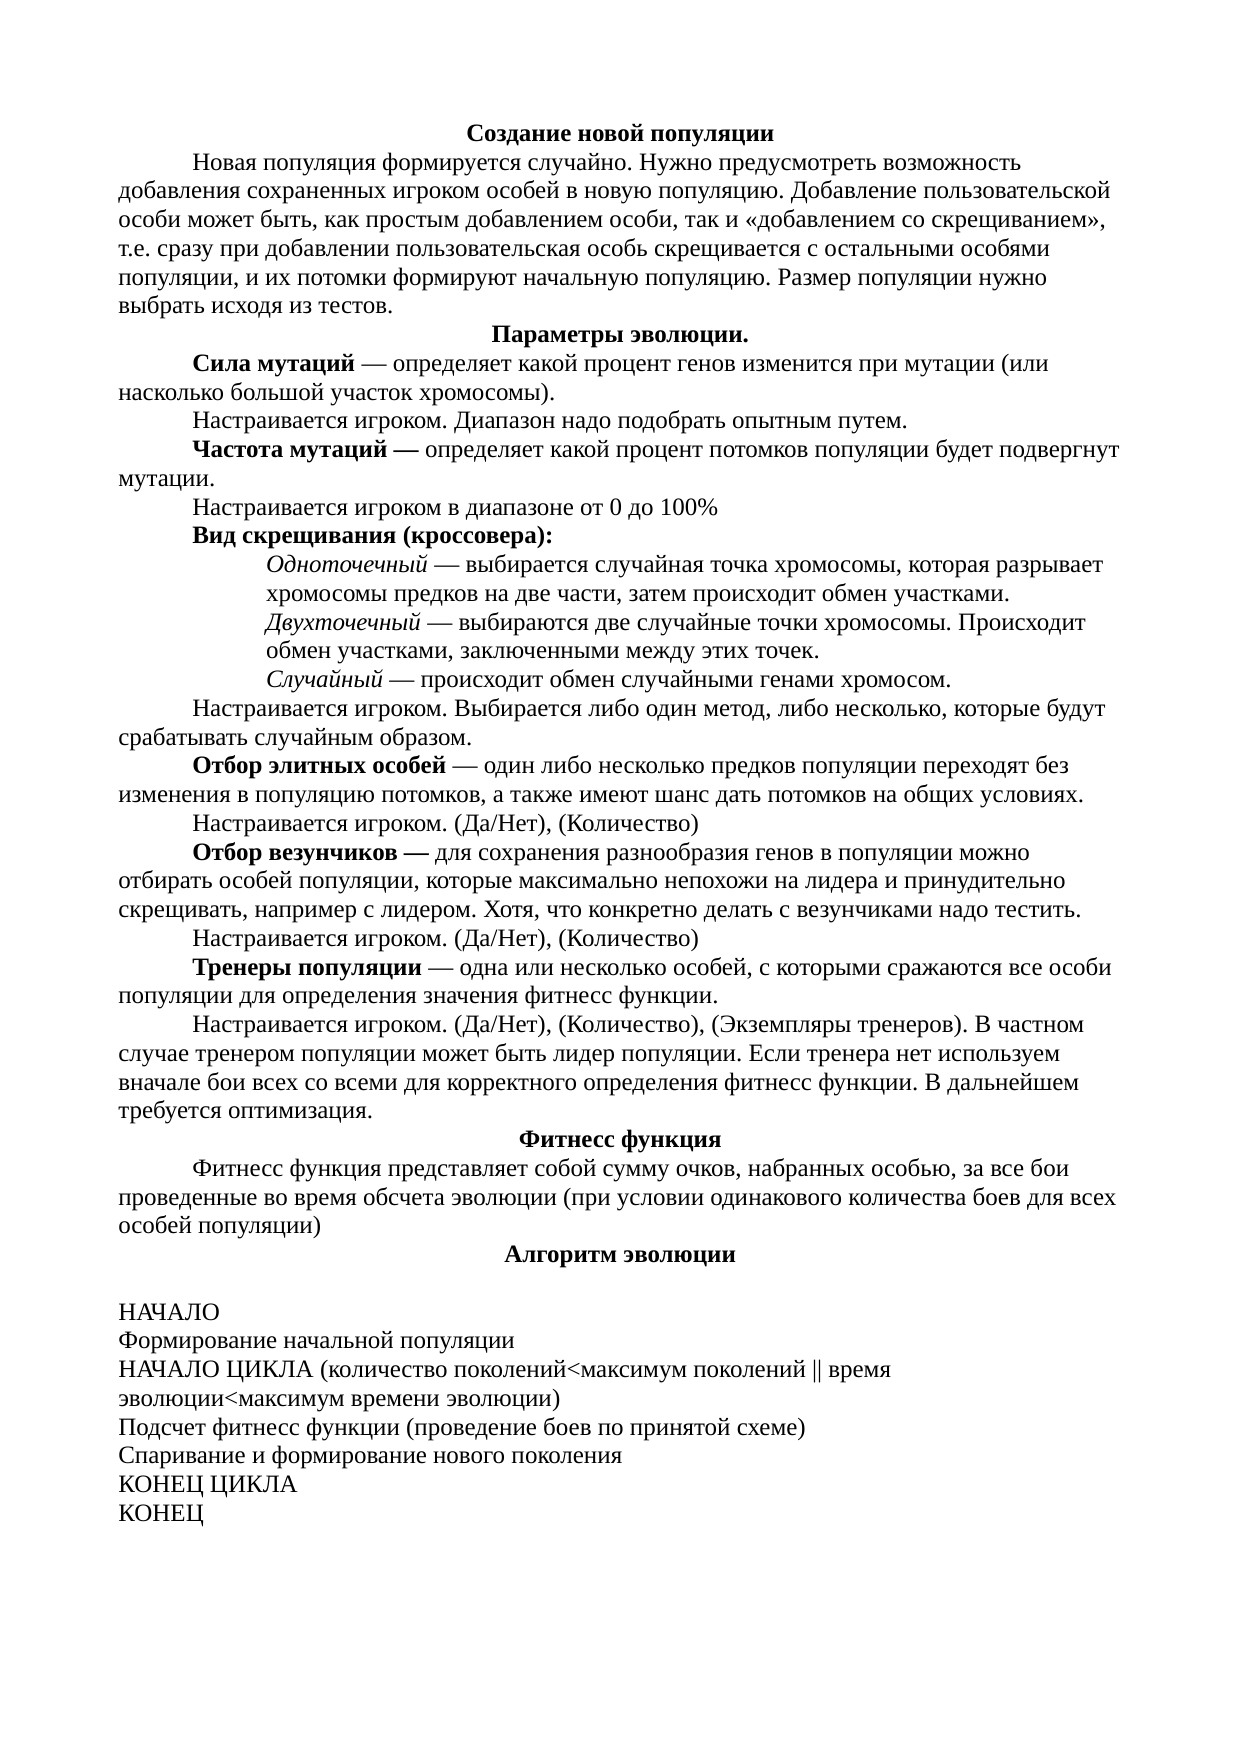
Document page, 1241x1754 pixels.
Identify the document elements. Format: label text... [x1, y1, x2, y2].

text Спаривание и формирование нового поколения [118, 1441, 1122, 1469]
text Двухточечный — выбираются две случайные точки хромосомы. Происходит обмен участками, заключенными между этих точек. [118, 607, 1122, 664]
text Вид скрещивания (кроссовера): [118, 521, 1122, 549]
text Настраивается игроком. (Да/Нет), (Количество) [118, 923, 1122, 952]
text НАЧАЛО ЦИКЛА (количество поколений<максимум поколений || время эволюции<максимум времени эволюции) [118, 1354, 1122, 1412]
text КОНЕЦ ЦИКЛА [118, 1469, 1122, 1498]
text Частота мутаций — определяет какой процент потомков популяции будет подвергнут мутации. [118, 434, 1122, 492]
text Настраивается игроком. Выбирается либо один метод, либо несколько, которые будут срабатывать случайным образом. [118, 693, 1122, 751]
text Тренеры популяции — одна или несколько особей, с которыми сражаются все особи популяции для определения значения фитнесс функции. [118, 952, 1122, 1009]
text Сила мутаций — определяет какой процент генов изменится при мутации (или насколько большой участок хромосомы). [118, 348, 1122, 406]
text Отбор везунчиков — для сохранения разнообразия генов в популяции можно отбирать особей популяции, которые максимально непохожи на лидера и принудительно скрещивать, например с лидером. Хотя, что конкретно делать с везунчиками надо тестить. [118, 837, 1122, 923]
text Настраивается игроком в диапазоне от 0 до 100% [118, 492, 1122, 521]
text Фитнесс функция [118, 1124, 1122, 1153]
text Отбор элитных особей — один либо несколько предков популяции переходят без изменения в популяцию потомков, а также имеют шанс дать потомков на общих условиях. [118, 751, 1122, 808]
text Новая популяция формируется случайно. Нужно предусмотреть возможность добавления сохраненных игроком особей в новую популяцию. Добавление пользовательской особи может быть, как простым добавлением особи, так и «добавлением со скрещиванием», т.е. сразу при добавлении пользовательская особь скрещивается с остальными особями популяции, и их потомки формируют начальную популяцию. Размер популяции нужно выбрать исходя из тестов. [118, 147, 1122, 319]
text Создание новой популяции [118, 118, 1122, 147]
text Настраивается игроком. Диапазон надо подобрать опытным путем. [118, 406, 1122, 434]
text Настраивается игроком. (Да/Нет), (Количество) [118, 808, 1122, 837]
text Настраивается игроком. (Да/Нет), (Количество), (Экземпляры тренеров). В частном случае тренером популяции может быть лидер популяции. Если тренера нет используем вначале бои всех со всеми для корректного определения фитнесс функции. В дальнейшем требуется оптимизация. [118, 1009, 1122, 1124]
text Алгоритм эволюции [118, 1239, 1122, 1268]
text Подсчет фитнесс функции (проведение боев по принятой схеме) [118, 1412, 1122, 1441]
text Фитнесс функция представляет собой сумму очков, набранных особью, за все бои проведенные во время обсчета эволюции (при условии одинакового количества боев для всех особей популяции) [118, 1153, 1122, 1239]
text Одноточечный — выбирается случайная точка хромосомы, которая разрывает хромосомы предков на две части, затем происходит обмен участками. [118, 549, 1122, 607]
text НАЧАЛО [118, 1297, 1122, 1326]
text КОНЕЦ [118, 1498, 1122, 1527]
text Формирование начальной популяции [118, 1326, 1122, 1354]
text Случайный — происходит обмен случайными генами хромосом. [118, 664, 1122, 693]
text Параметры эволюции. [118, 319, 1122, 348]
